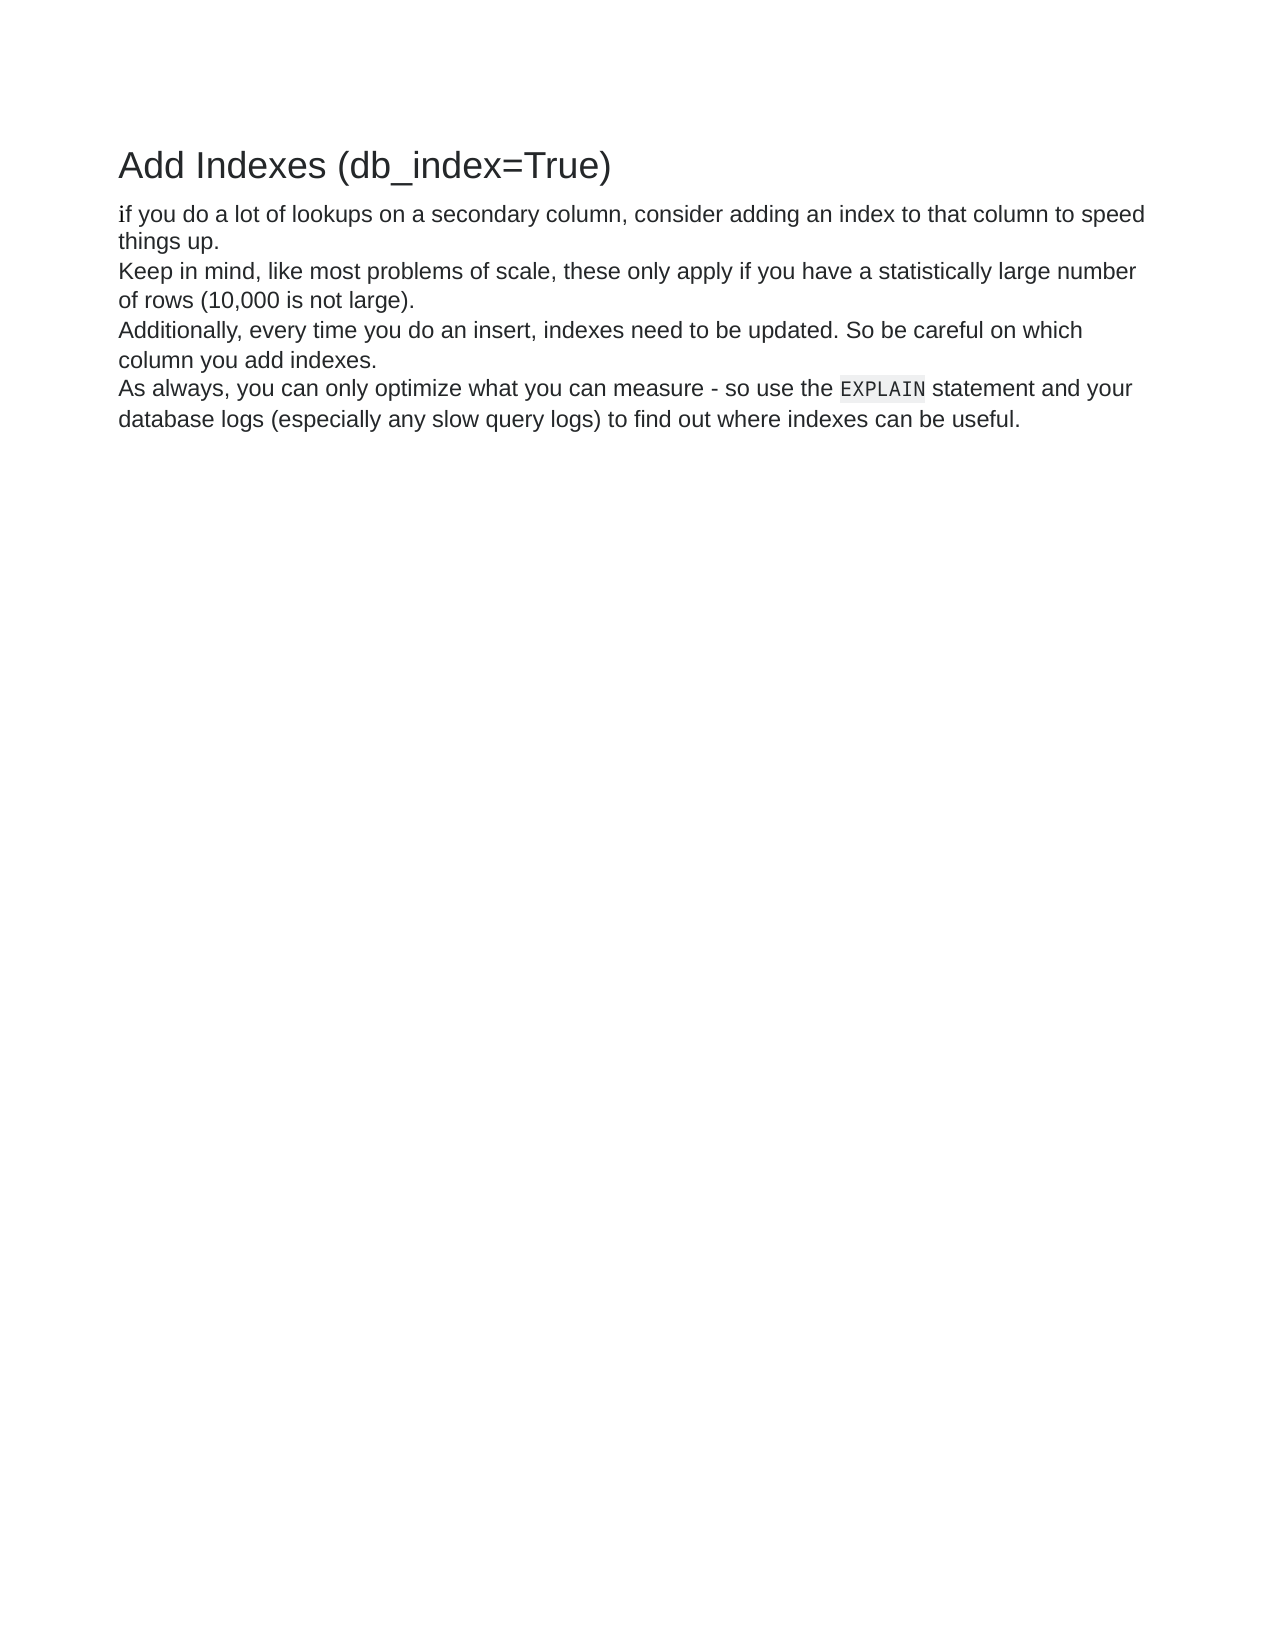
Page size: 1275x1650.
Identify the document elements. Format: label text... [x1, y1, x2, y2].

text As always, you can only optimize what you can measure - so use the EXPLAIN statement and your database logs (especially any slow query logs) to find out where indexes can be useful. [118, 373, 1157, 432]
text Additionally, every time you do an insert, indexes need to be updated. So be careful on which column you add indexes. [118, 314, 1157, 373]
text Keep in mind, like most problems of scale, these only apply if you have a statistically large number of rows (10,000 is not large). [118, 254, 1157, 314]
text if you do a lot of lookups on a secondary column, consider adding an index to that column to speed things up. [118, 199, 1157, 254]
subtitle Add Indexes (db_index=True) [118, 143, 1157, 186]
